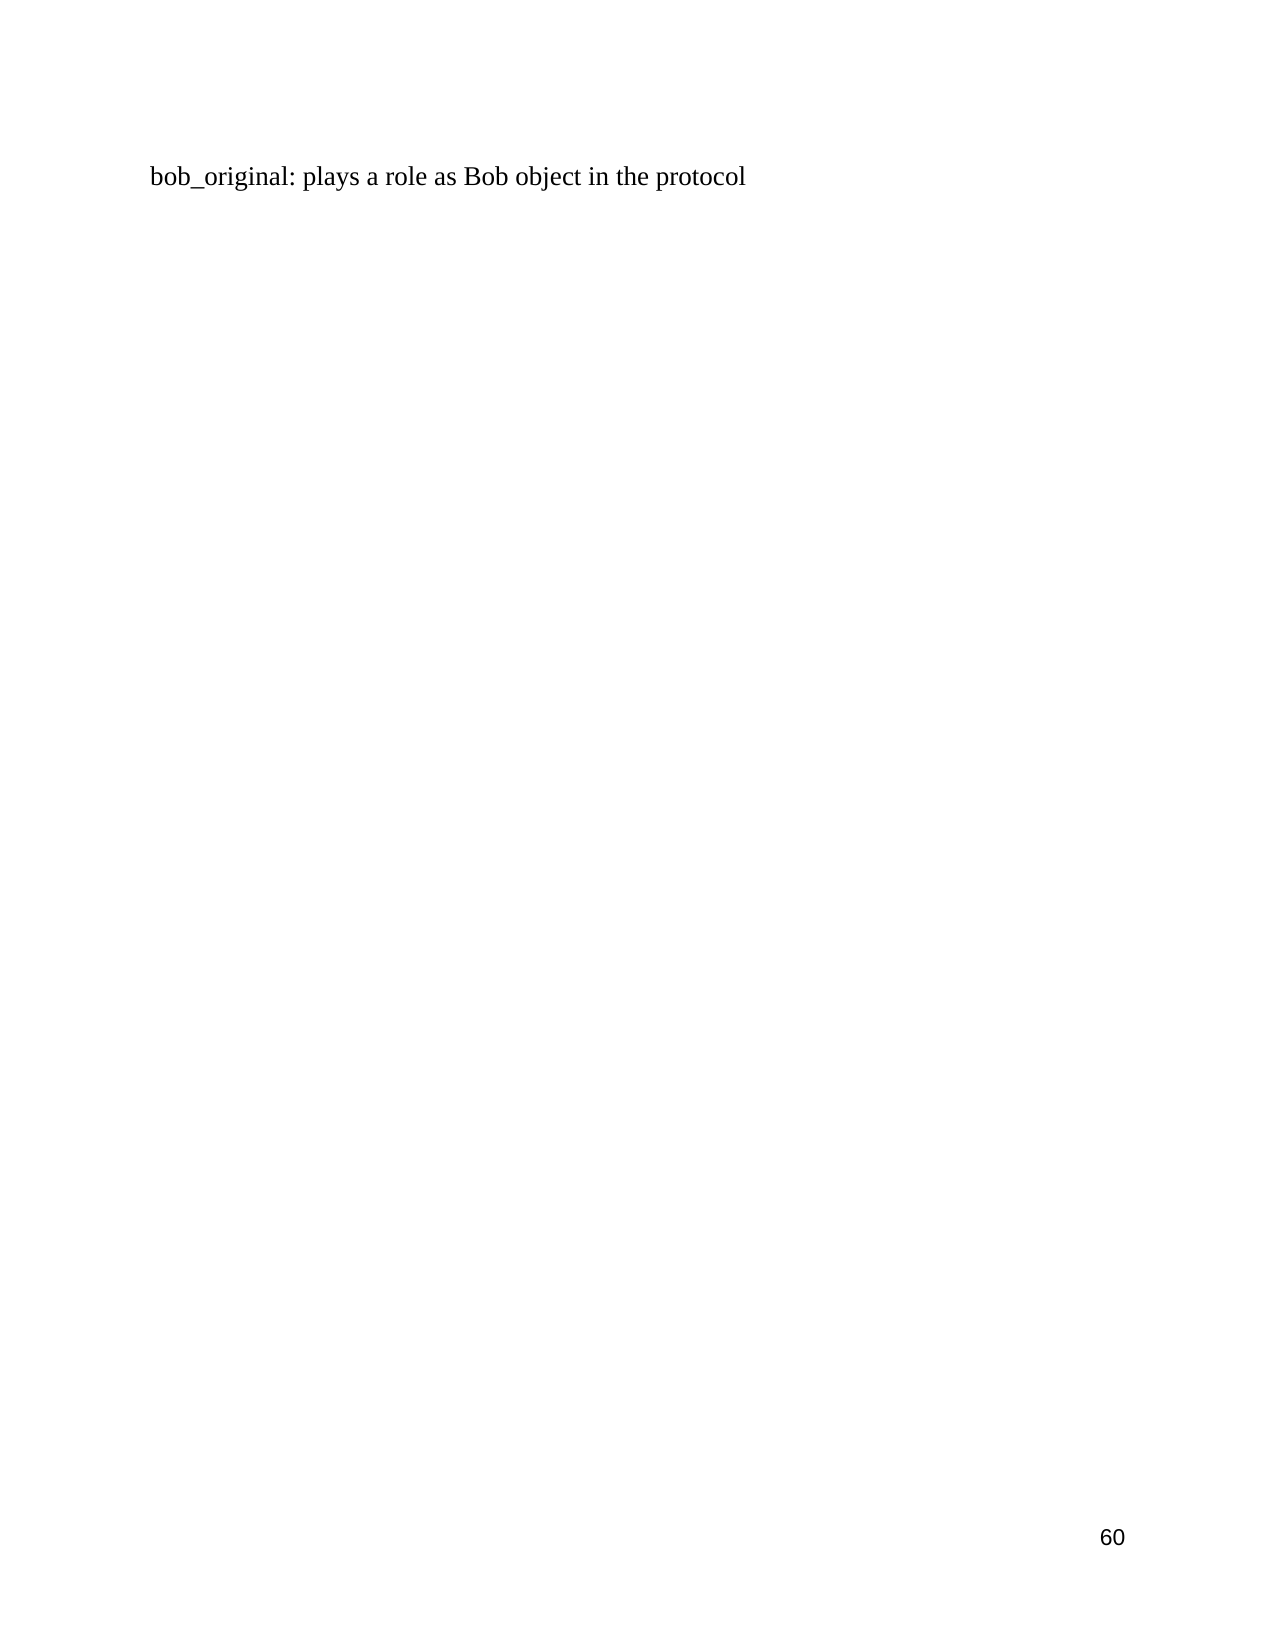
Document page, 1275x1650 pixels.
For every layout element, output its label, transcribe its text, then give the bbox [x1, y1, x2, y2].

text bob_original: plays a role as Bob object in the protocol [150, 160, 1125, 192]
